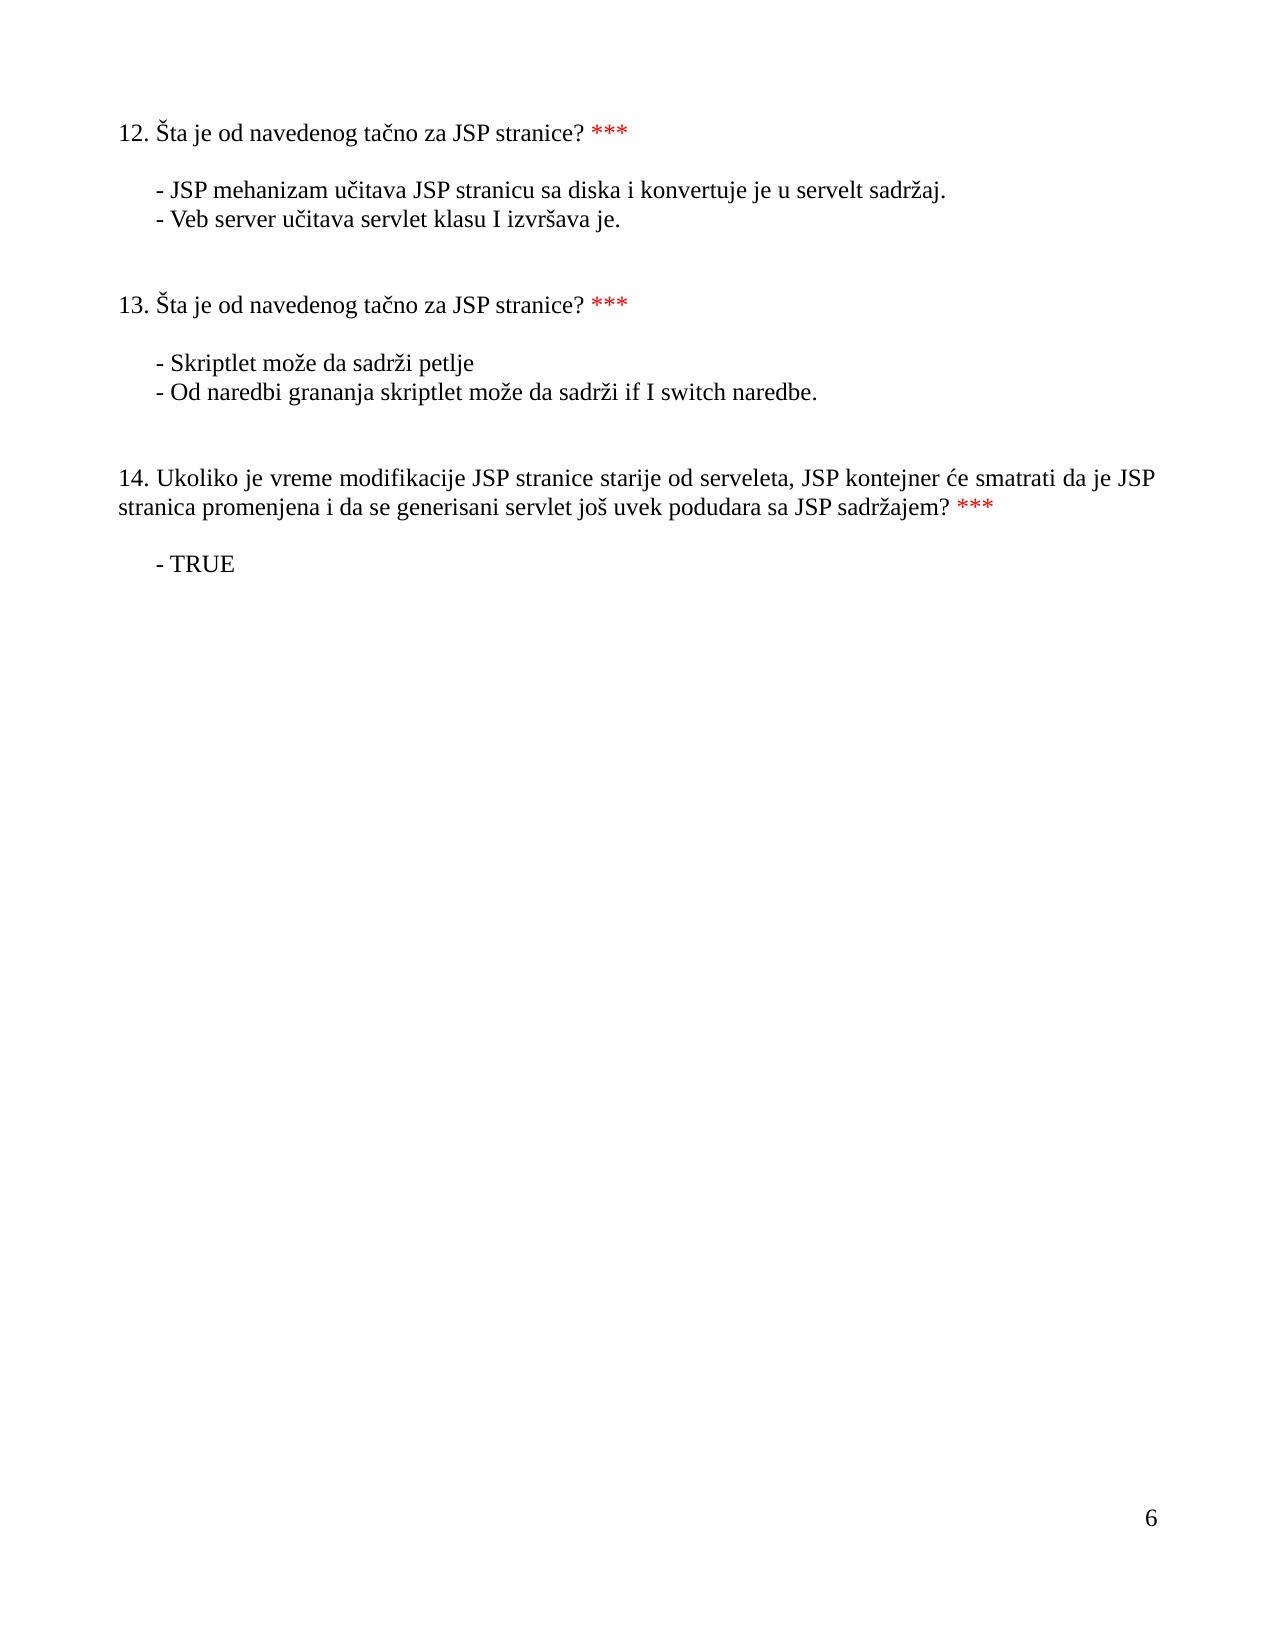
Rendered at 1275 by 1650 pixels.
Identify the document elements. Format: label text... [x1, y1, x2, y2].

text 14. Ukoliko je vreme modifikacije JSP stranice starije od serveleta, JSP kontejner će smatrati da je JSP stranica promenjena i da se generisani servlet još uvek podudara sa JSP sadržajem? *** [118, 463, 1157, 521]
text - Skriptlet može da sadrži petlje [156, 348, 1157, 377]
text 12. Šta je od navedenog tačno za JSP stranice? *** [118, 118, 1157, 147]
text - JSP mehanizam učitava JSP stranicu sa diska i konvertuje je u servelt sadržaj. [156, 176, 1157, 204]
text - TRUE [156, 549, 1157, 578]
text 13. Šta je od navedenog tačno za JSP stranice? *** [118, 291, 1157, 319]
text - Veb server učitava servlet klasu I izvršava je. [156, 204, 1157, 233]
text - Od naredbi grananja skriptlet može da sadrži if I switch naredbe. [156, 377, 1157, 406]
